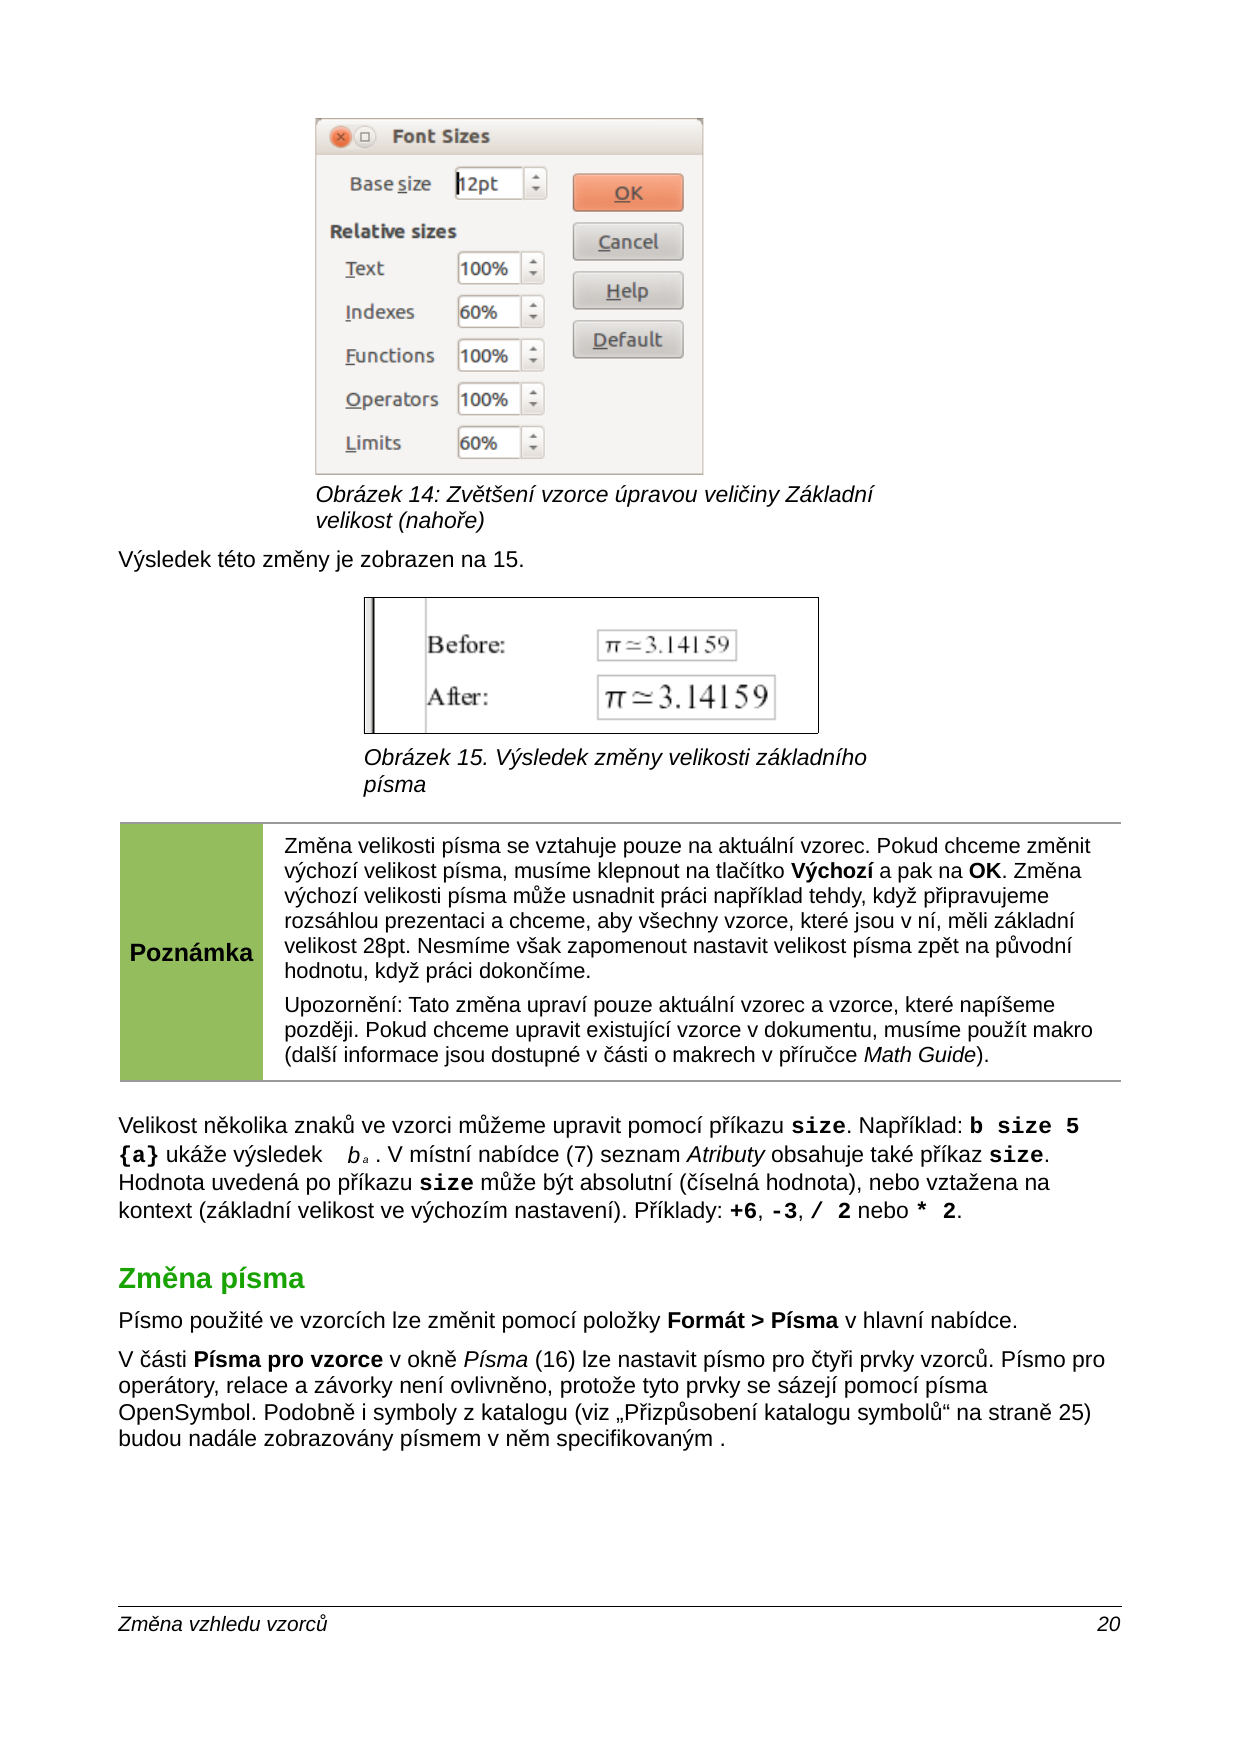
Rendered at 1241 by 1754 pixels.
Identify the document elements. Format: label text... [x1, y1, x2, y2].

text Velikost několika znaků ve vzorci můžeme upravit pomocí příkazu size. Například: b size 5 {a} ukáže výsledek . V místní nabídce (obrázek 7) seznam Atributy obsahuje také příkaz size. Hodnota uvedená po příkazu size může být absolutní (číselná hodnota), nebo vztažena na kontext (základní velikost ve výchozím nastavení). Příklady: +6, -3, / 2 nebo * 2. [118, 1112, 1122, 1226]
text Obrázek 14 : Zvětšení vzorce úpravou veličiny Základní velikost (nahoře) [315, 481, 925, 533]
table_header Změna velikosti písma se vztahuje pouze na aktuální vzorec. Pokud chceme změnit výchozí velikost písma, musíme klepnout na tlačítko Výchozí a pak na OK. Změna výchozí velikosti písma může usnadnit práci například tehdy, když připravujeme rozsáhlou prezentaci a chceme, aby všechny vzorce, které jsou v ní, měli základní velikost 28pt. Nesmíme však zapomenout nastavit velikost písma zpět na původní hodnotu, když práci dokončíme. Upozornění: Tato změna upraví pouze aktuální vzorec a vzorce, které napíšeme později. Pokud chceme upravit existující vzorce v dokumentu, musíme použít makro (další informace jsou dostupné v části o makrech v příručce Math Guide). [263, 824, 1121, 1080]
subtitle Změna písma [118, 1261, 1122, 1295]
table_header Poznámka [120, 824, 263, 1080]
text V části Písma pro vzorce v okně Písma (obrázek 16) lze nastavit písmo pro čtyři prvky vzorců. Písmo pro operátory, relace a závorky není ovlivněno, protože tyto prvky se sázejí pomocí písma OpenSymbol. Podobně i symboly z katalogu (viz „Přizpůsobení katalogu“ na straně 25) budou nadále zobrazovány písmem v něm specifikovaným . [118, 1346, 1122, 1451]
text Písmo použité ve vzorcích lze změnit pomocí položky Formát > Písma v hlavní nabídce. [118, 1307, 1122, 1333]
picture [315, 118, 704, 475]
text Výsledek této změny je zobrazen na obrázku 15. [118, 546, 1122, 572]
text Obrázek 15. Výsledek změny velikosti základního písma [364, 597, 877, 797]
picture [365, 598, 818, 733]
